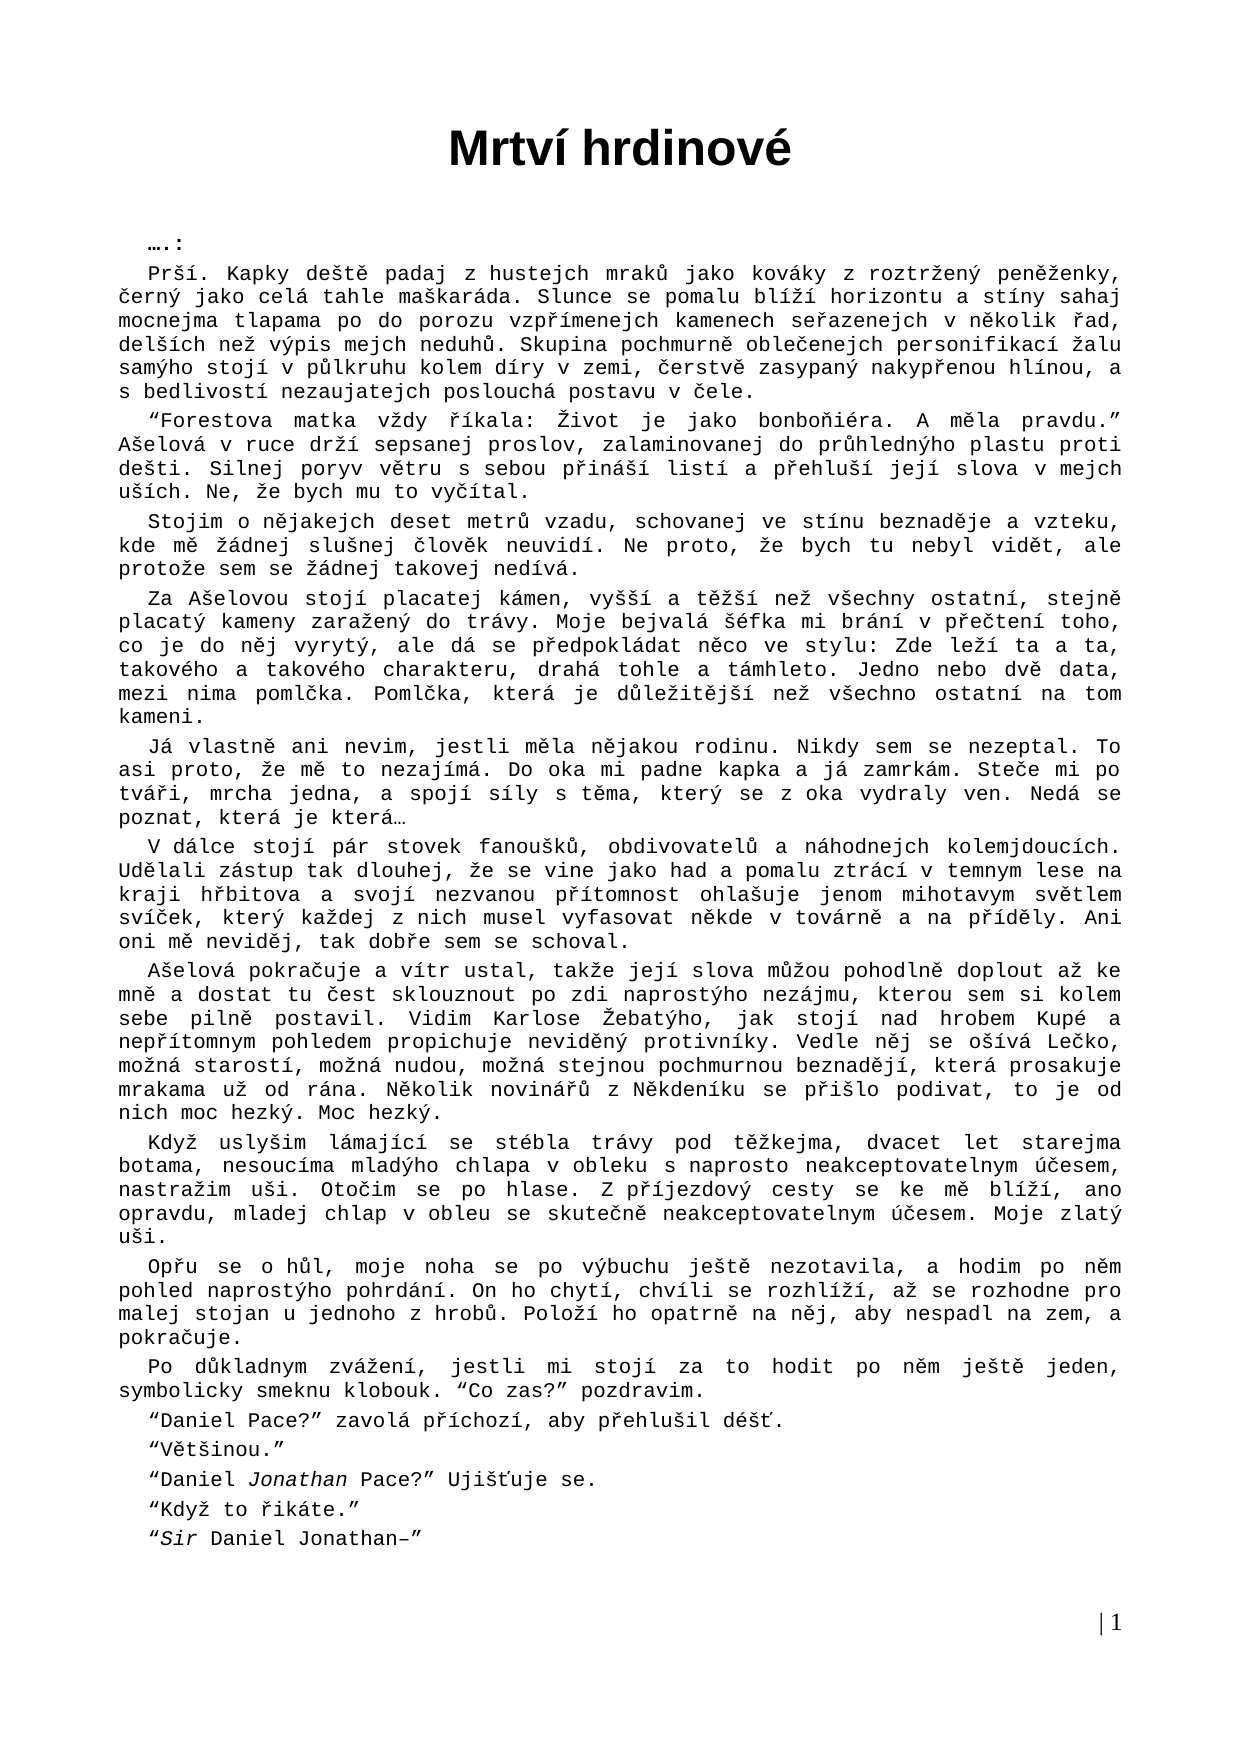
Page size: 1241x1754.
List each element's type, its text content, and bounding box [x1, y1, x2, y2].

text “Většinou.” [118, 1439, 1122, 1463]
text Ašelová pokračuje a vítr ustal, takže její slova můžou pohodlně doplout až ke mně a dostat tu čest sklouznout po zdi naprostýho nezájmu, kterou sem si kolem sebe pilně postavil. Vidim Karlose Žebatýho, jak stojí nad hrobem Kupé a nepřítomnym pohledem propichuje neviděný protivníky. Vedle něj se ošívá Lečko, možná starostí, možná nudou, možná stejnou pochmurnou beznadějí, která prosakuje mrakama už od rána. Několik novinářů z Někdeníku se přišlo podivat, to je od nich moc hezký. Moc hezký. [118, 960, 1122, 1126]
text “Když to řikáte.” [118, 1498, 1122, 1522]
text Po důkladnym zvážení, jestli mi stojí za to hodit po něm ještě jeden, symbolicky smeknu klobouk. “Co zas?” pozdravim. [118, 1357, 1122, 1404]
text V dálce stojí pár stovek fanoušků, obdivovatelů a náhodnejch kolemjdoucích. Udělali zástup tak dlouhej, že se vine jako had a pomalu ztrácí v temnym lese na kraji hřbitova a svojí nezvanou přítomnost ohlašuje jenom mihotavym světlem svíček, který každej z nich musel vyfasovat někde v továrně a na příděly. Ani oni mě neviděj, tak dobře sem se schoval. [118, 836, 1122, 954]
title Mrtví hrdinové [118, 118, 1122, 176]
text Za Ašelovou stojí placatej kámen, vyšší a těžší než všechny ostatní, stejně placatý kameny zaražený do trávy. Moje bejvalá šéfka mi brání v přečtení toho, co je do něj vyrytý, ale dá se předpokládat něco ve stylu: Zde leží ta a ta, takového a takového charakteru, drahá tohle a támhleto. Jedno nebo dvě data, mezi nima pomlčka. Pomlčka, která je důležitější než všechno ostatní na tom kameni. [118, 588, 1122, 730]
text “Forestova matka vždy říkala: Život je jako bonboňiéra. A měla pravdu.” Ašelová v ruce drží sepsanej proslov, zalaminovanej do průhlednýho plastu proti dešti. Silnej poryv větru s sebou přináší listí a přehluší její slova v mejch uších. Ne, že bych mu to vyčítal. [118, 411, 1122, 505]
text Já vlastně ani nevim, jestli měla nějakou rodinu. Nikdy sem se nezeptal. To asi proto, že mě to nezajímá. Do oka mi padne kapka a já zamrkám. Steče mi po tváři, mrcha jedna, a spojí síly s těma, který se z oka vydraly ven. Nedá se poznat, která je která… [118, 736, 1122, 830]
text Prší. Kapky deště padaj z hustejch mraků jako kováky z roztržený peněženky, černý jako celá tahle maškaráda. Slunce se pomalu blíží horizontu a stíny sahaj mocnejma tlapama po do porozu vzpřímenejch kamenech seřazenejch v několik řad, delších než výpis mejch neduhů. Skupina pochmurně oblečenejch personifikací žalu samýho stojí v půlkruhu kolem díry v zemi, čerstvě zasypaný nakypřenou hlínou, a s bedlivostí nezaujatejch poslouchá postavu v čele. [118, 263, 1122, 404]
text “Daniel Pace?” zavolá příchozí, aby přehlušil déšť. [118, 1410, 1122, 1433]
text “Sir Daniel Jonathan–” [118, 1528, 1122, 1552]
text ….: [118, 233, 1122, 257]
text Stojim o nějakejch deset metrů vzadu, schovanej ve stínu beznaděje a vzteku, kde mě žádnej slušnej člověk neuvidí. Ne proto, že bych tu nebyl vidět, ale protože sem se žádnej takovej nedívá. [118, 511, 1122, 582]
text Opřu se o hůl, moje noha se po výbuchu ještě nezotavila, a hodim po něm pohled naprostýho pohrdání. On ho chytí, chvíli se rozhlíží, až se rozhodne pro malej stojan u jednoho z hrobů. Položí ho opatrně na něj, aby nespadl na zem, a pokračuje. [118, 1256, 1122, 1351]
text “Daniel Jonathan Pace?” Ujišťuje se. [118, 1469, 1122, 1493]
text Když uslyšim lámající se stébla trávy pod těžkejma, dvacet let starejma botama, nesoucíma mladýho chlapa v obleku s naprosto neakceptovatelnym účesem, nastražim uši. Otočim se po hlase. Z příjezdový cesty se ke mě blíží, ano opravdu, mladej chlap v obleu se skutečně neakceptovatelnym účesem. Moje zlatý uši. [118, 1132, 1122, 1250]
